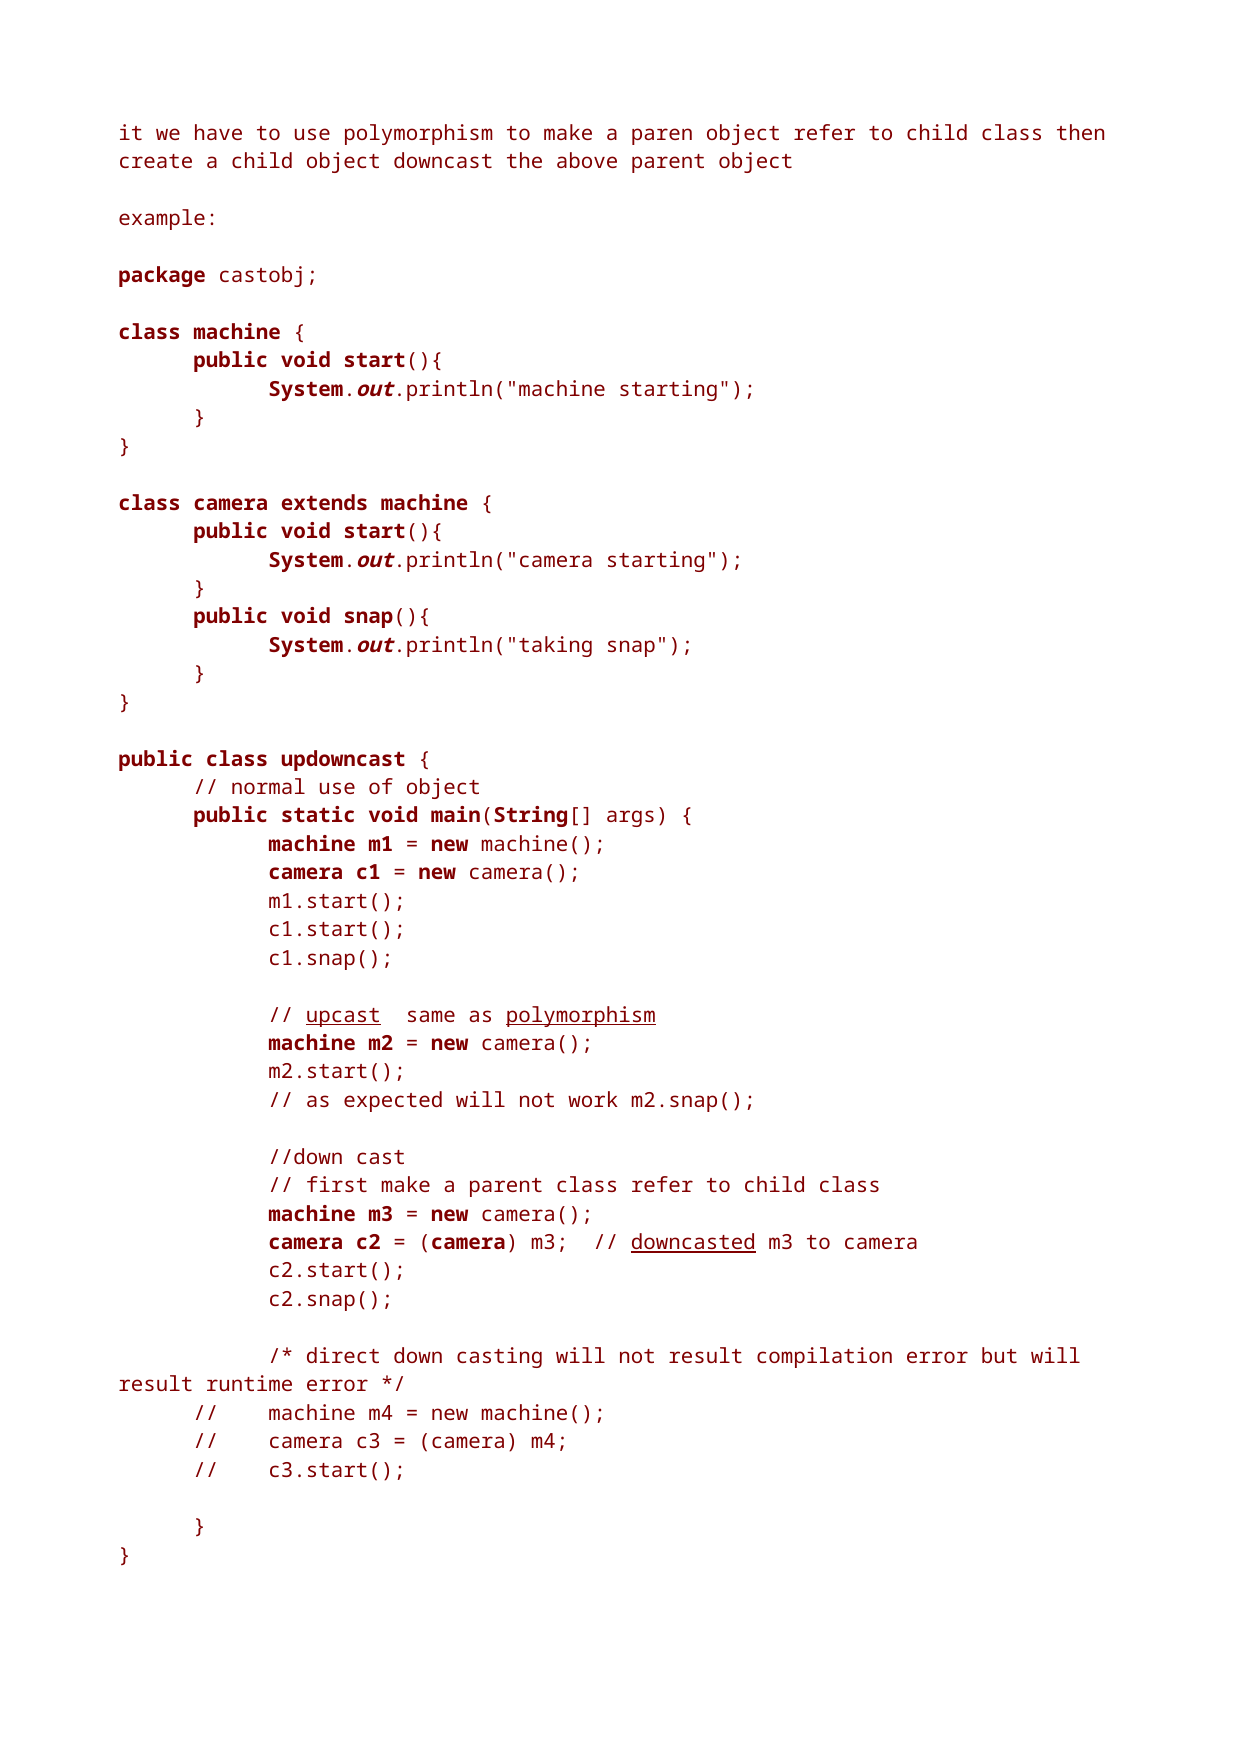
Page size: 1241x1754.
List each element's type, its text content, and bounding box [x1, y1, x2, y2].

text c1.snap(); [118, 943, 1122, 971]
text m2.start(); [118, 1057, 1122, 1085]
text /* direct down casting will not result compilation error but will result runtime error */ [118, 1341, 1122, 1398]
text c2.start(); [118, 1256, 1122, 1284]
text //down cast [118, 1142, 1122, 1170]
text m1.start(); [118, 886, 1122, 914]
text package castobj; [118, 260, 1122, 289]
text machine m1 = new machine(); [118, 829, 1122, 857]
text } [118, 1512, 1122, 1540]
text public void start(){ [118, 346, 1122, 374]
text // upcast same as polymorphism [118, 1000, 1122, 1028]
text System.out.println("machine starting"); [118, 374, 1122, 402]
text c2.snap(); [118, 1284, 1122, 1312]
text machine m2 = new camera(); [118, 1028, 1122, 1057]
text // machine m4 = new machine(); [118, 1398, 1122, 1426]
text } [118, 573, 1122, 602]
text class machine { [118, 317, 1122, 346]
text c1.start(); [118, 914, 1122, 943]
text } [118, 402, 1122, 431]
text class camera extends machine { [118, 488, 1122, 516]
text camera c1 = new camera(); [118, 857, 1122, 886]
text // first make a parent class refer to child class [118, 1170, 1122, 1199]
text System.out.println("taking snap"); [118, 630, 1122, 658]
text machine m3 = new camera(); [118, 1199, 1122, 1227]
text // normal use of object [118, 772, 1122, 801]
text // camera c3 = (camera) m4; [118, 1426, 1122, 1455]
text public static void main(String[] args) { [118, 801, 1122, 829]
text } [118, 687, 1122, 715]
text public void snap(){ [118, 602, 1122, 630]
text } [118, 431, 1122, 459]
text System.out.println("camera starting"); [118, 545, 1122, 573]
text // c3.start(); [118, 1455, 1122, 1483]
text } [118, 1540, 1122, 1568]
text example: [118, 203, 1122, 232]
text it we have to use polymorphism to make a paren object refer to child class then create a child object downcast the above parent object [118, 118, 1122, 175]
text public class updowncast { [118, 744, 1122, 772]
text camera c2 = (camera) m3; // downcasted m3 to camera [118, 1227, 1122, 1256]
text // as expected will not work m2.snap(); [118, 1085, 1122, 1113]
text } [118, 658, 1122, 687]
text public void start(){ [118, 516, 1122, 545]
